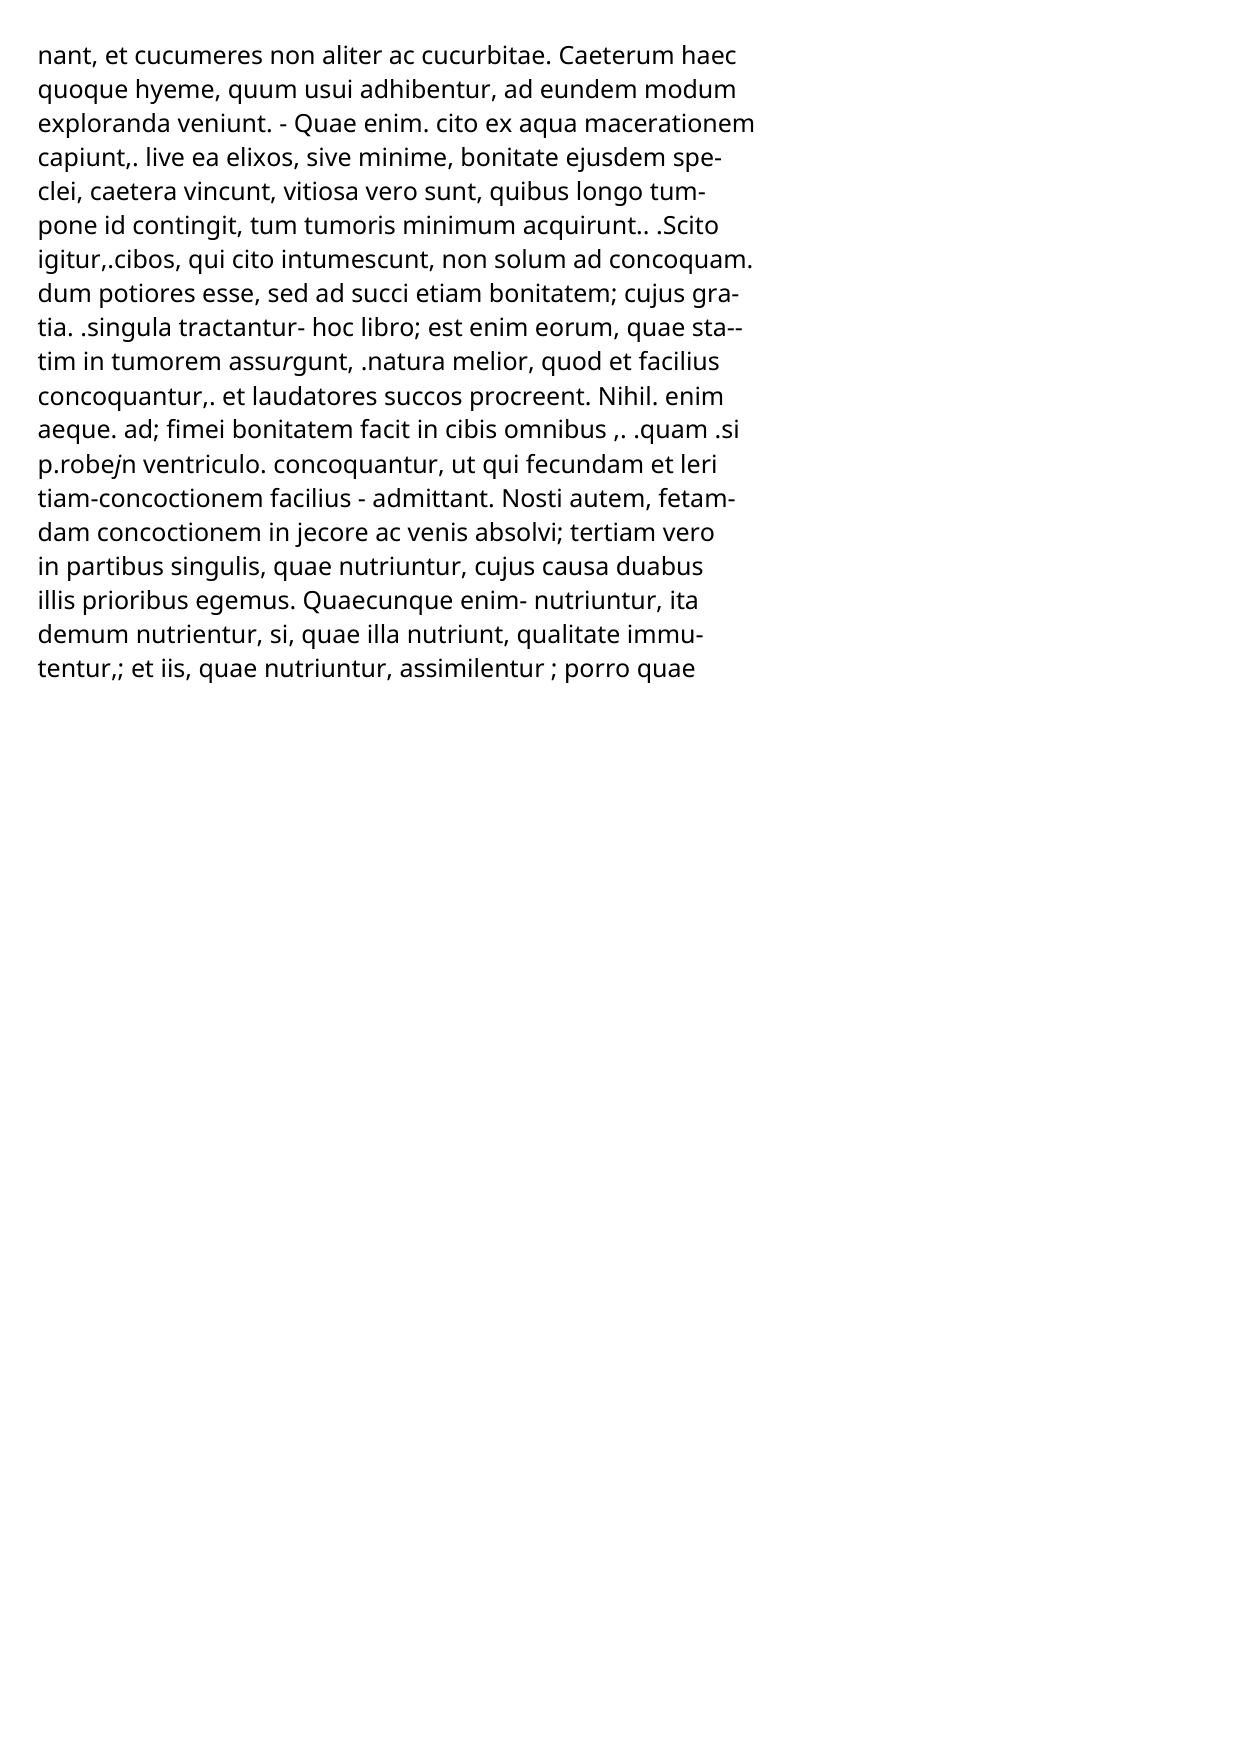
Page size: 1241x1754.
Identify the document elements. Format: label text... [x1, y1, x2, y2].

text nant, et cucumeres non aliter ac cucurbitae. Caeterum haec quoque hyeme, quum usui adhibentur, ad eundem modum exploranda veniunt. - Quae enim. cito ex aqua macerationem capiunt,. live ea elixos, sive minime, bonitate ejusdem spe- clei, caetera vincunt, vitiosa vero sunt, quibus longo tum- pone id contingit, tum tumoris minimum acquirunt.. .Scito igitur,.cibos, qui cito intumescunt, non solum ad concoquam. dum potiores esse, sed ad succi etiam bonitatem; cujus gra- tia. .singula tractantur- hoc libro; est enim eorum, quae sta-- tim in tumorem assurgunt, .natura melior, quod et facilius concoquantur,. et laudatores succos procreent. Nihil. enim aeque. ad; fimei bonitatem facit in cibis omnibus ,. .quam .si p.robejn ventriculo. concoquantur, ut qui fecundam et leri tiam-concoctionem facilius - admittant. Nosti autem, fetam- dam concoctionem in jecore ac venis absolvi; tertiam vero in partibus singulis, quae nutriuntur, cujus causa duabus illis prioribus egemus. Quaecunque enim- nutriuntur, ita demum nutrientur, si, quae illa nutriunt, qualitate immu- tentur,; et iis, quae nutriuntur, assimilentur ; porro quae [37, 37, 1203, 685]
